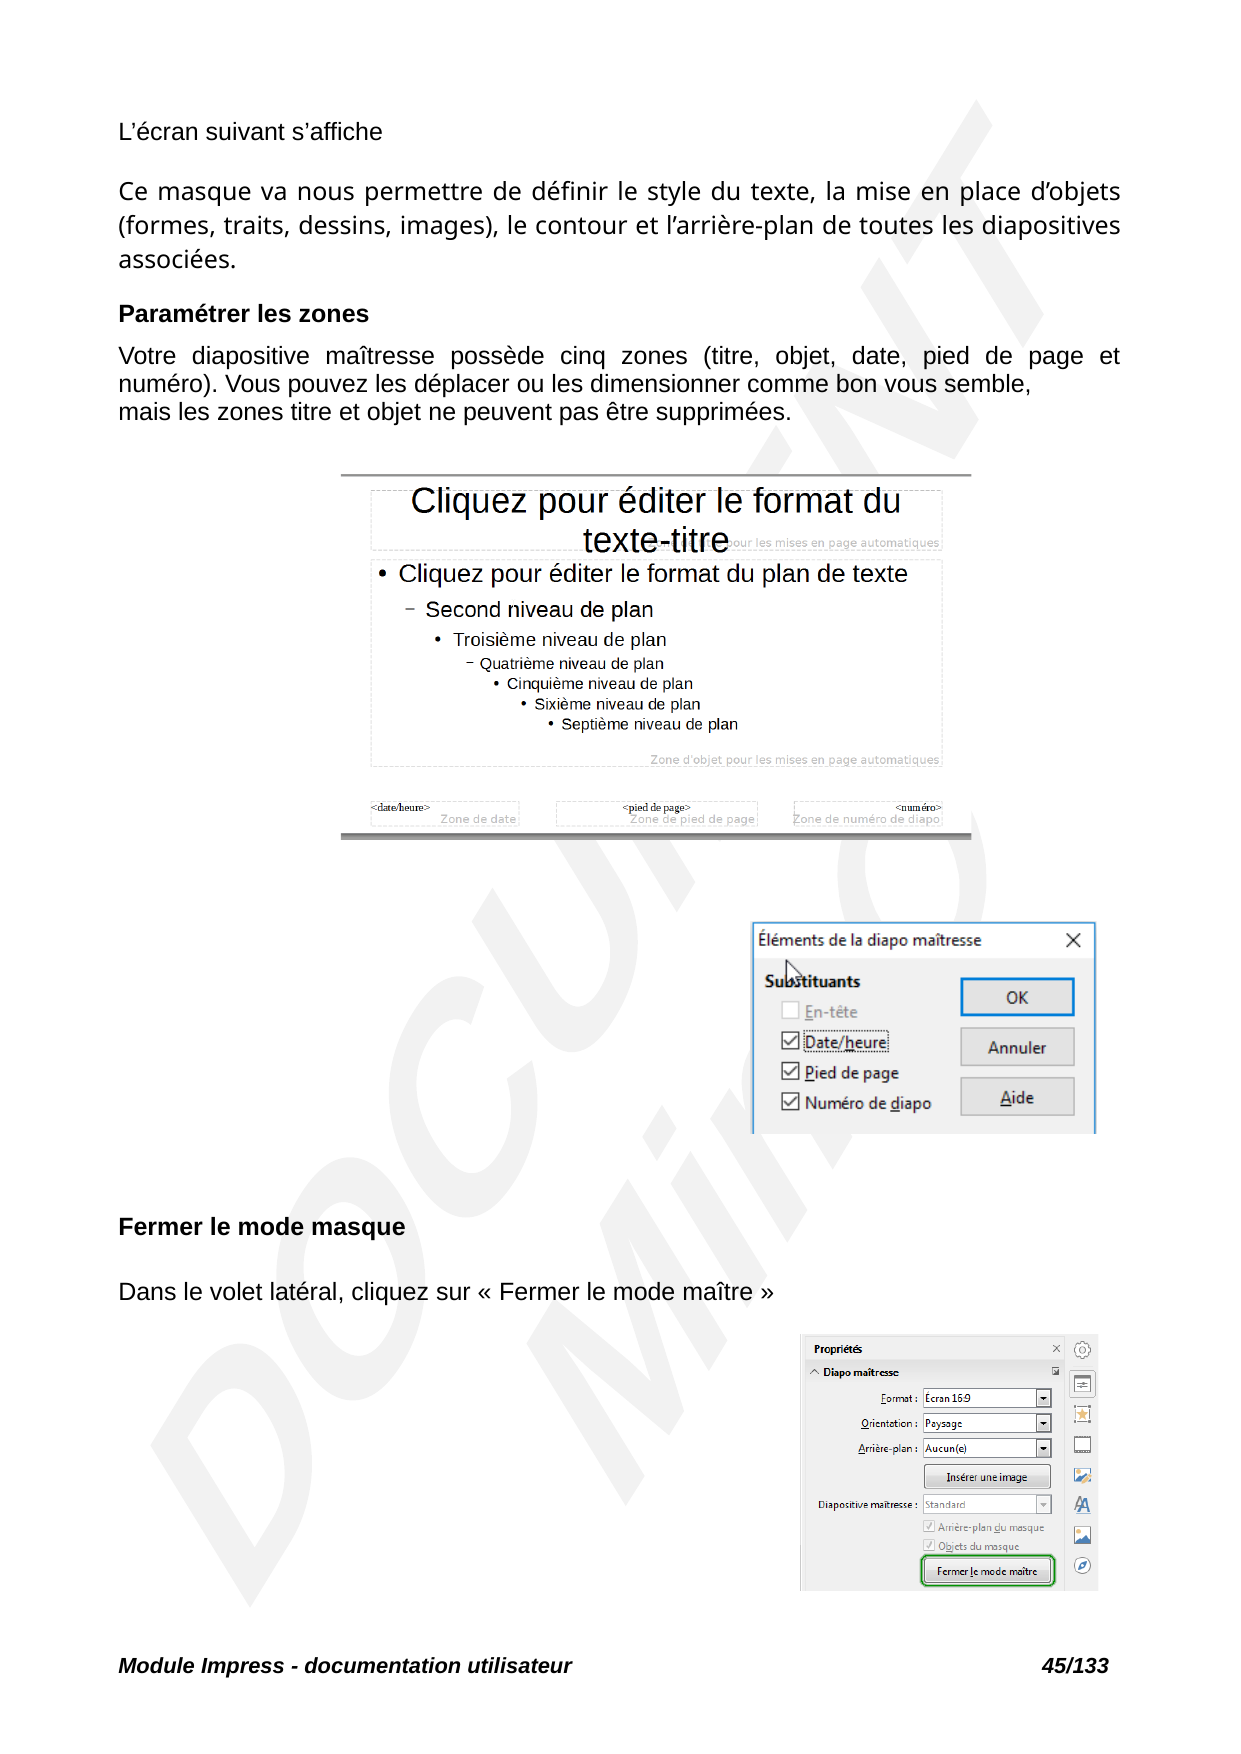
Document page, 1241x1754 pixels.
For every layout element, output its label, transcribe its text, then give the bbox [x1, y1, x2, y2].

picture [750, 921, 1097, 1134]
text Fermer le mode masque [118, 1213, 1122, 1241]
text Ce masque va nous permettre de définir le style du texte, la mise en place d’objets (formes, traits, dessins, images), le contour et l’arrière-plan de toutes les diapositives associées. [118, 174, 1122, 276]
picture [800, 1334, 1099, 1591]
text mais les zones titre et objet ne peuvent pas être supprimées. [118, 397, 1122, 425]
text Votre diapositive maîtresse possède cinq zones (titre, objet, date, pied de page et numéro). Vous pouvez les déplacer ou les dimensionner comme bon vous semble, [118, 342, 1122, 397]
text Dans le volet latéral, cliquez sur « Fermer le mode maître » [118, 1278, 1122, 1306]
text Paramétrer les zones [118, 300, 1122, 328]
text L’écran suivant s’affiche [118, 118, 1122, 146]
picture [340, 474, 972, 840]
